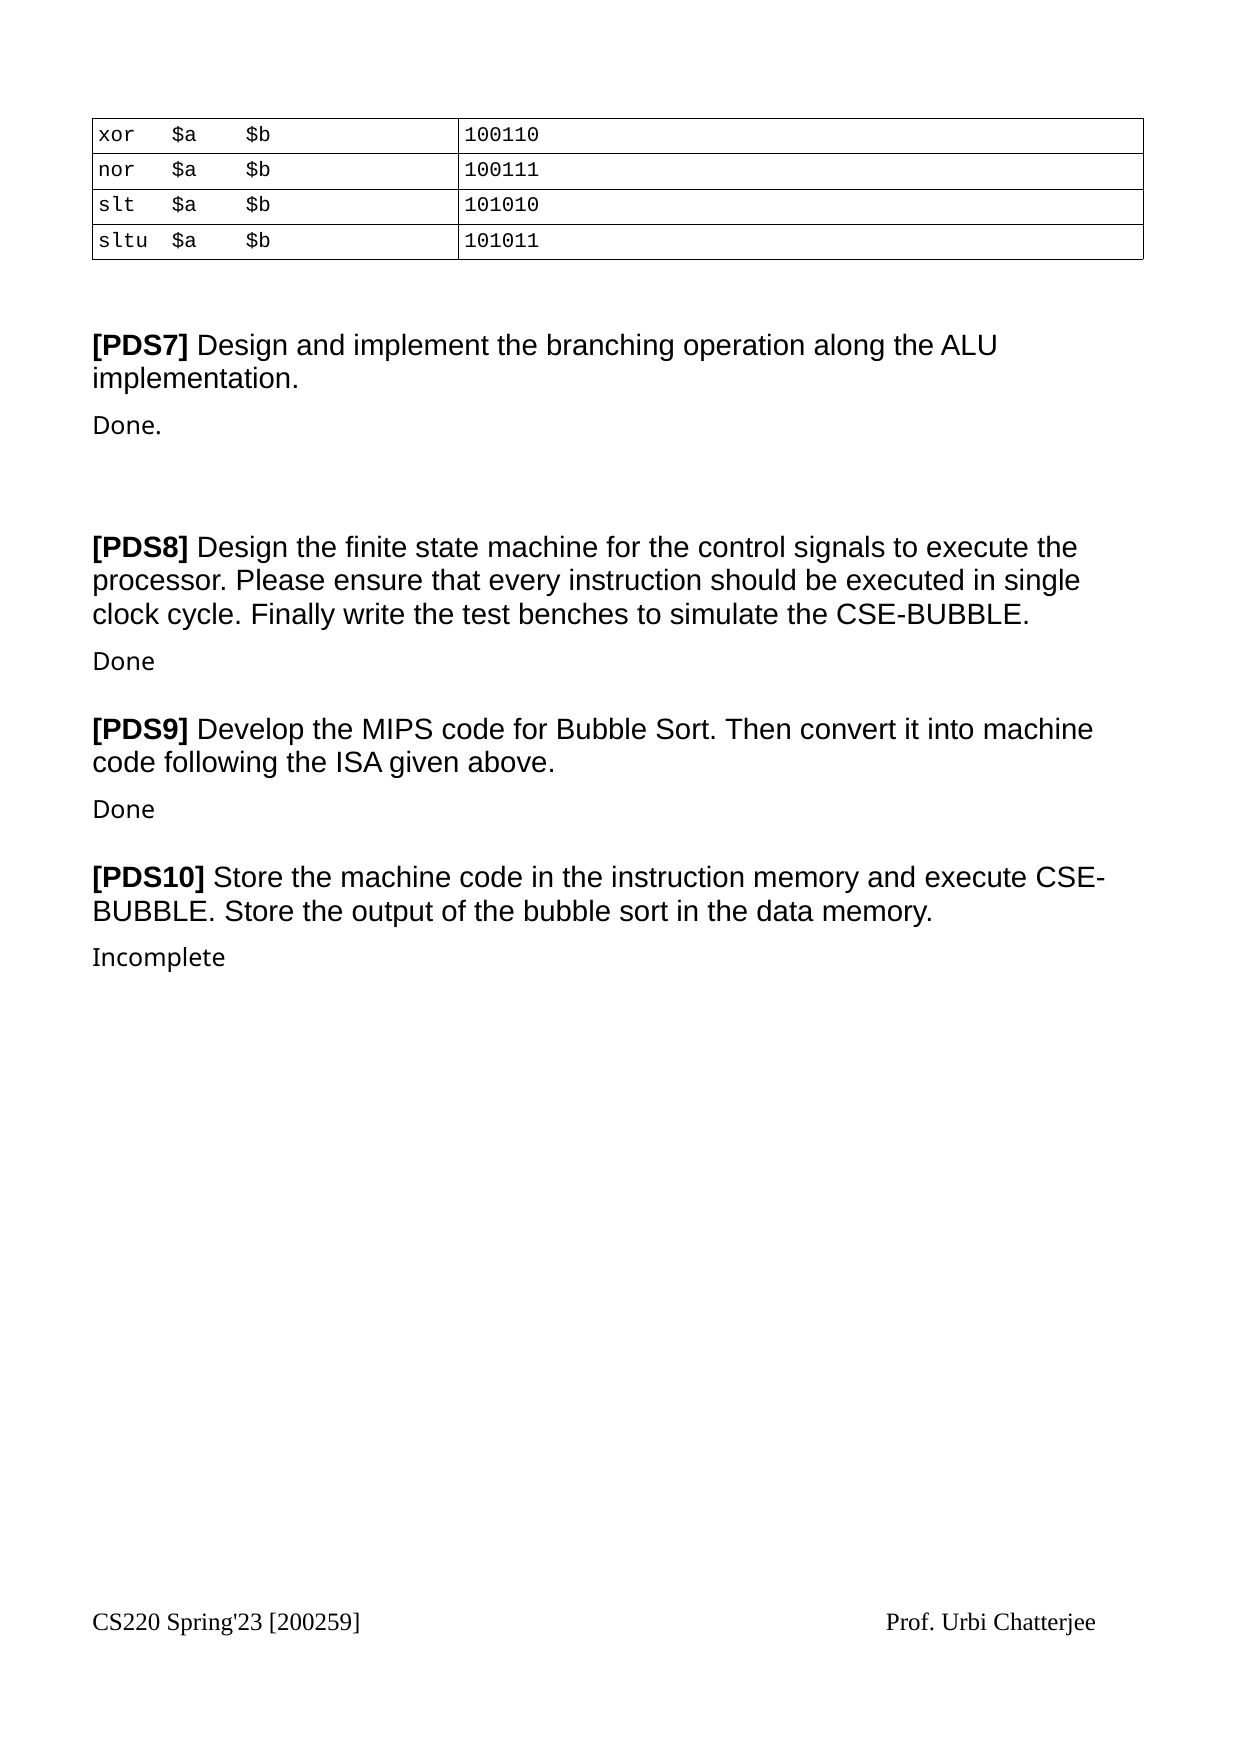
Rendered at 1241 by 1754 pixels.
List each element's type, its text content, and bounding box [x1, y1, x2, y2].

table_cell 100110 [459, 119, 1143, 153]
table_cell xor $a $b [93, 119, 458, 153]
text Done [92, 792, 1143, 826]
table_cell slt $a $b [93, 190, 458, 224]
table_cell nor $a $b [93, 154, 458, 188]
subtitle [PDS7] Design and implement the branching operation along the ALU implementation. [92, 327, 1143, 395]
table_cell 101011 [459, 225, 1143, 259]
table_cell 100111 [459, 154, 1143, 188]
table_cell 101010 [459, 190, 1143, 224]
subtitle [PDS9] Develop the MIPS code for Bubble Sort. Then convert it into machine code following the ISA given above. [92, 712, 1143, 779]
table_cell sltu $a $b [93, 225, 458, 259]
text Incomplete [92, 940, 1143, 974]
subtitle [PDS10] Store the machine code in the instruction memory and execute CSE-BUBBLE. Store the output of the bubble sort in the data memory. [92, 860, 1143, 927]
text Done. [92, 407, 1143, 441]
text Done [92, 643, 1143, 677]
subtitle [PDS8] Design the finite state machine for the control signals to execute the processor. Please ensure that every instruction should be executed in single clock cycle. Finally write the test benches to simulate the CSE-BUBBLE. [92, 529, 1143, 631]
